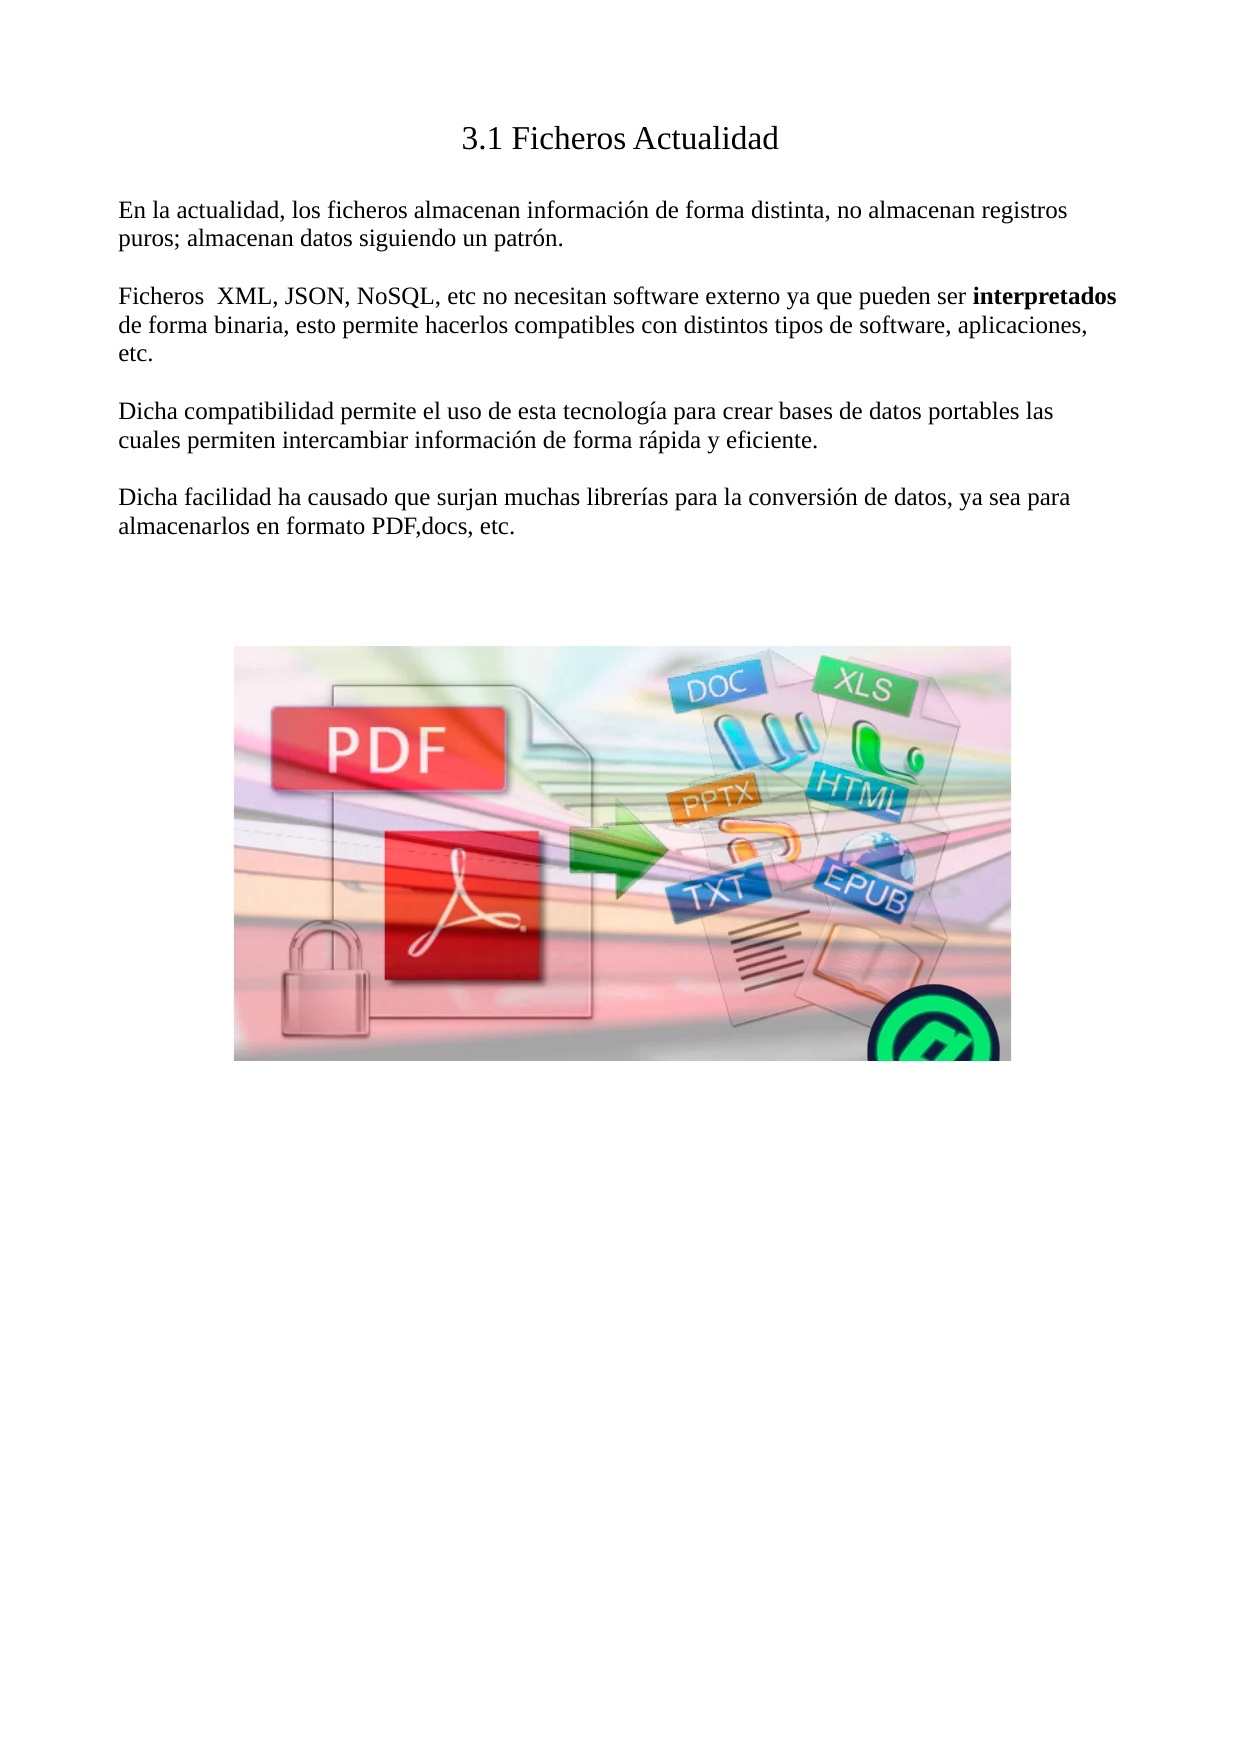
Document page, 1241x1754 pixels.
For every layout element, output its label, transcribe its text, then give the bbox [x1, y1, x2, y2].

text Dicha facilidad ha causado que surjan muchas librerías para la conversión de datos, ya sea para almacenarlos en formato PDF,docs, etc. [118, 482, 1122, 540]
text Dicha compatibilidad permite el uso de esta tecnología para crear bases de datos portables las cuales permiten intercambiar información de forma rápida y eficiente. [118, 396, 1122, 453]
picture [233, 646, 1012, 1061]
text 3.1 Ficheros Actualidad [118, 118, 1122, 156]
text Ficheros XML, JSON, NoSQL, etc no necesitan software externo ya que pueden ser interpretados de forma binaria, esto permite hacerlos compatibles con distintos tipos de software, aplicaciones, etc. [118, 281, 1122, 367]
text En la actualidad, los ficheros almacenan información de forma distinta, no almacenan registros puros; almacenan datos siguiendo un patrón. [118, 195, 1122, 252]
